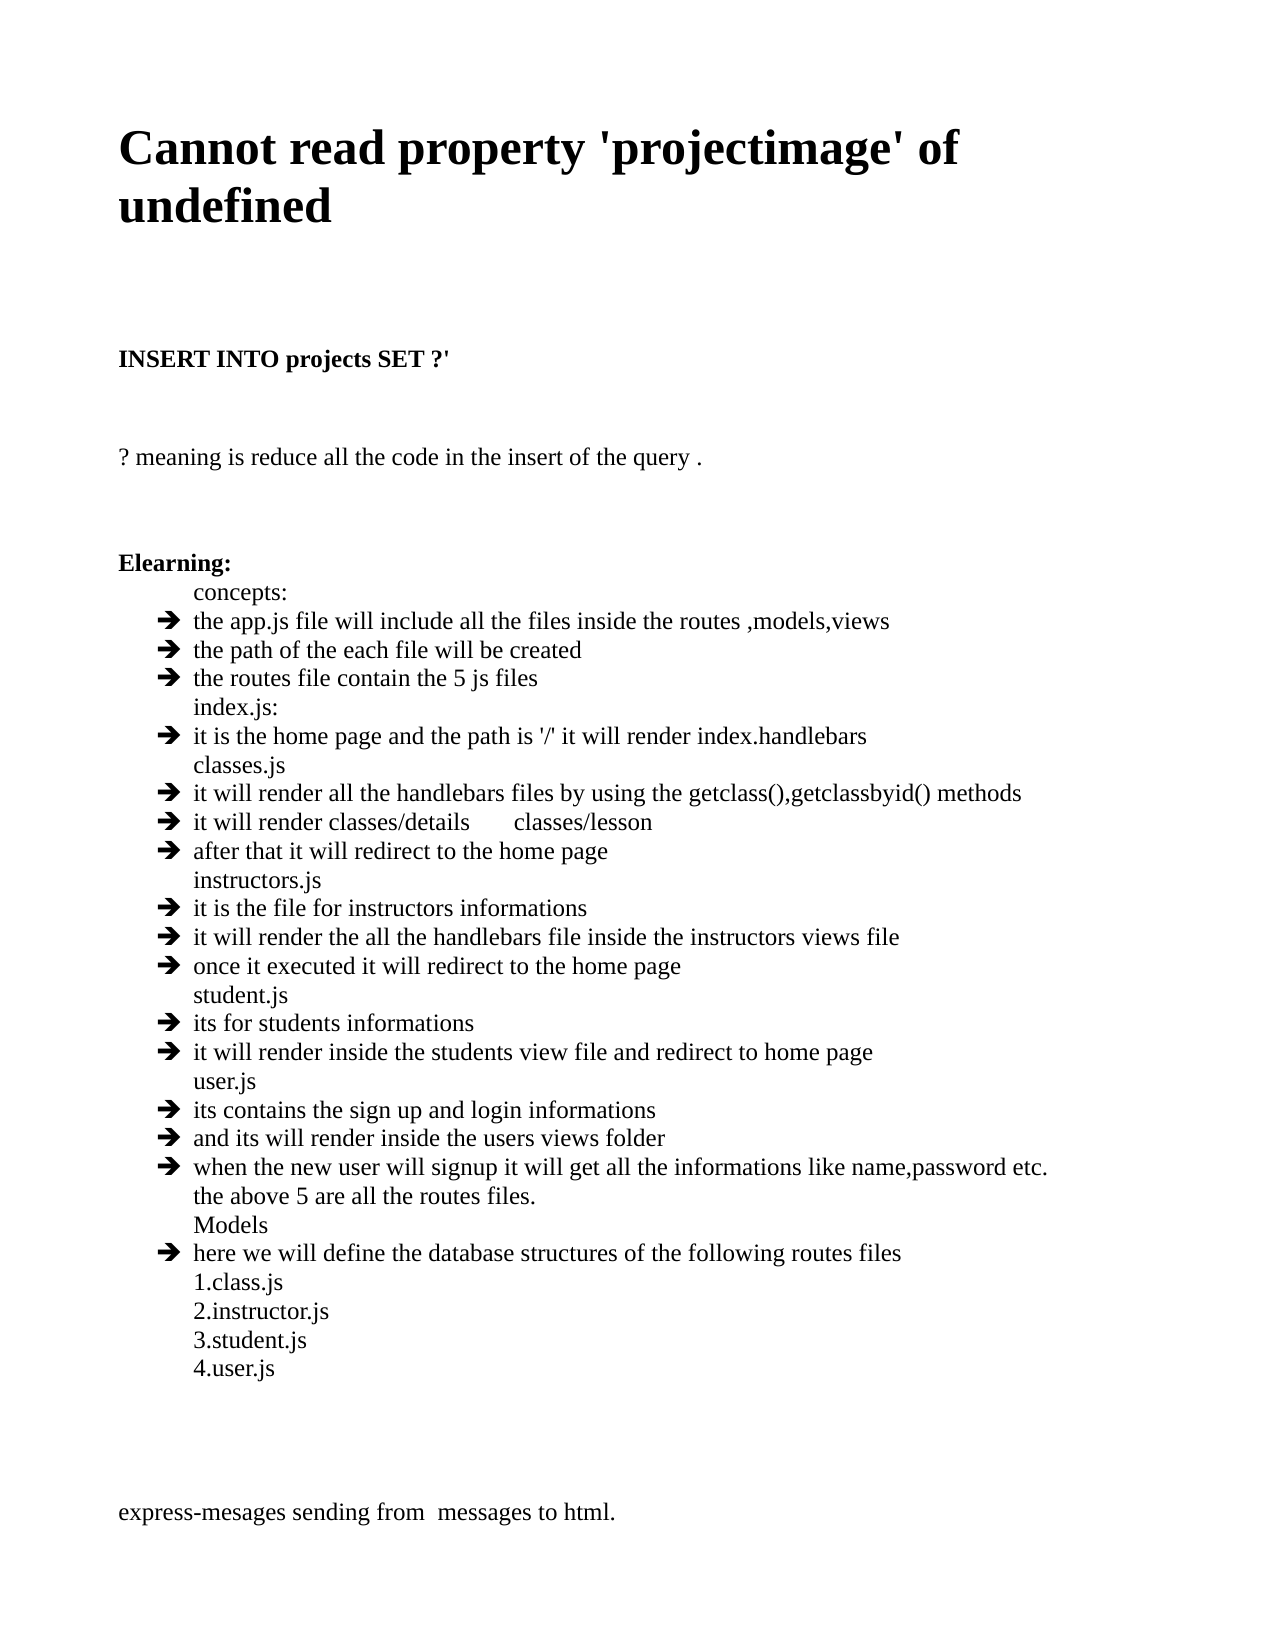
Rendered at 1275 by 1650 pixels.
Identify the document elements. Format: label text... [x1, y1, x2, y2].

list it will render classes/details classes/lesson [156, 807, 1157, 836]
list the routes file contain the 5 js files [156, 663, 1157, 692]
list the above 5 are all the routes files. [156, 1181, 1157, 1210]
list here we will define the database structures of the following routes files [156, 1238, 1157, 1267]
list it will render the all the handlebars file inside the instructors views file [156, 922, 1157, 951]
list Models [156, 1210, 1157, 1238]
text express-mesages sending from messages to html. [118, 1497, 1157, 1526]
list once it executed it will redirect to the home page [156, 951, 1157, 980]
list the path of the each file will be created [156, 635, 1157, 663]
list user.js [156, 1066, 1157, 1095]
list student.js [156, 980, 1157, 1008]
list 3.student.js [156, 1325, 1157, 1353]
list and its will render inside the users views folder [156, 1123, 1157, 1152]
list it is the home page and the path is '/' it will render index.handlebars [156, 721, 1157, 750]
list index.js: [156, 692, 1157, 721]
list after that it will redirect to the home page [156, 836, 1157, 865]
list it will render all the handlebars files by using the getclass(),getclassbyid() methods [156, 778, 1157, 807]
list it is the file for instructors informations [156, 893, 1157, 922]
list it will render inside the students view file and redirect to home page [156, 1037, 1157, 1066]
list its contains the sign up and login informations [156, 1095, 1157, 1123]
text ? meaning is reduce all the code in the insert of the query . [118, 442, 1157, 471]
list classes.js [156, 750, 1157, 778]
list 1.class.js [156, 1267, 1157, 1296]
list 4.user.js [156, 1353, 1157, 1382]
list its for students informations [156, 1008, 1157, 1037]
list 2.instructor.js [156, 1296, 1157, 1325]
text Elearning: [118, 548, 1157, 577]
list instructors.js [156, 865, 1157, 893]
text INSERT INTO projects SET ?' [118, 344, 1157, 372]
list the app.js file will include all the files inside the routes ,models,views [156, 606, 1157, 635]
list concepts: [156, 577, 1157, 606]
subtitle Cannot read property 'projectimage' of undefined [118, 118, 1157, 233]
list when the new user will signup it will get all the informations like name,password etc. [156, 1152, 1157, 1181]
